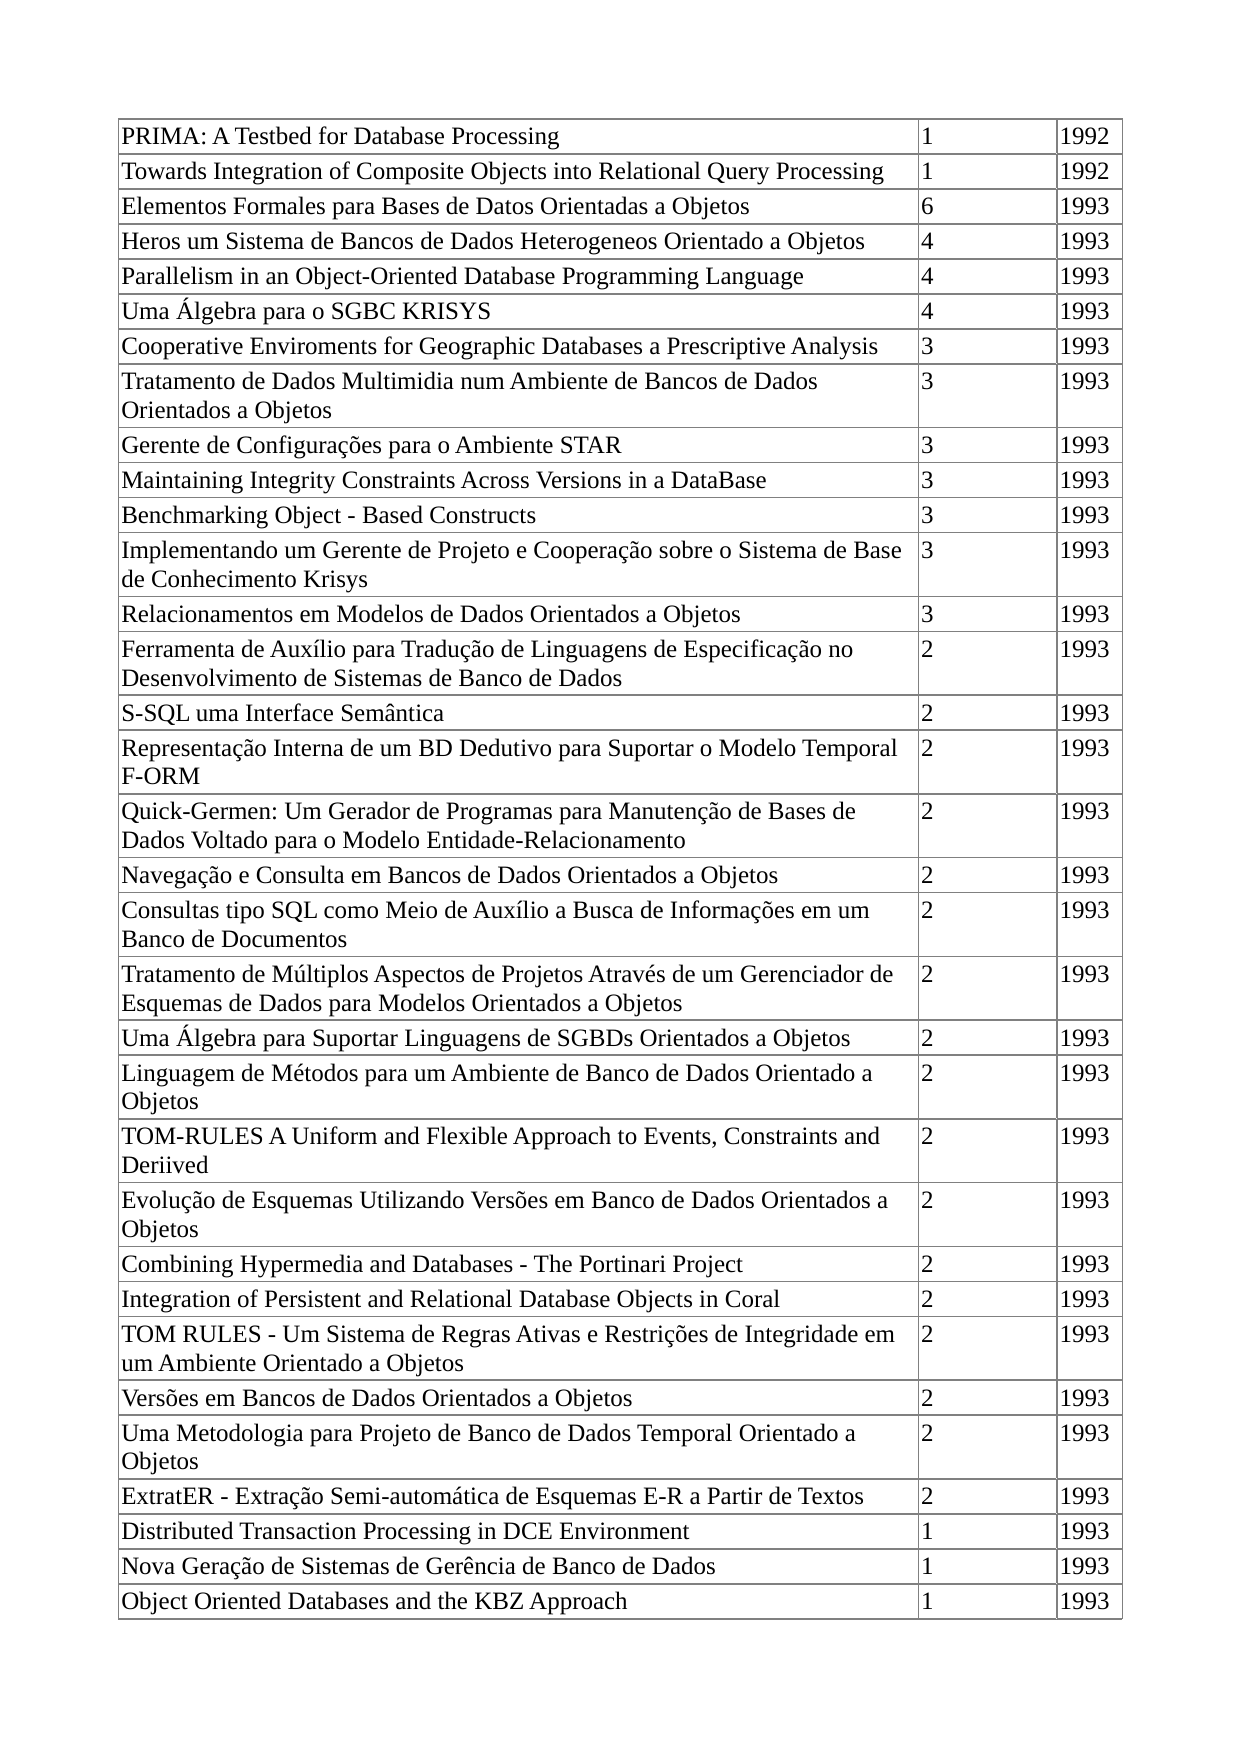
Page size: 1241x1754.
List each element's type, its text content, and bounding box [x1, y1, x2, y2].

table_cell 1992 [1058, 120, 1122, 153]
table_cell 1993 [1058, 1416, 1122, 1478]
table_cell 1993 [1058, 1282, 1122, 1316]
table_cell 1993 [1058, 1247, 1122, 1281]
table_cell Ferramenta de Auxílio para Tradução de Linguagens de Especificação no Desenvolvimento de Sistemas de Banco de Dados [119, 632, 918, 694]
table_cell 2 [919, 731, 1056, 793]
table_cell 1993 [1058, 858, 1122, 892]
table_cell 1993 [1058, 1515, 1122, 1548]
table_cell ExtratER - Extração Semi-automática de Esquemas E-R a Partir de Textos [119, 1480, 918, 1513]
table_cell Benchmarking Object - Based Constructs [119, 498, 918, 532]
table_cell 1993 [1058, 1120, 1122, 1182]
table_cell 1993 [1058, 260, 1122, 293]
table_cell 1993 [1058, 1183, 1122, 1246]
table_cell 2 [919, 957, 1056, 1019]
table_cell Gerente de Configurações para o Ambiente STAR [119, 428, 918, 462]
table_cell Nova Geração de Sistemas de Gerência de Banco de Dados [119, 1550, 918, 1583]
table_cell 2 [919, 1416, 1056, 1478]
table_cell 3 [919, 330, 1056, 363]
table_cell Implementando um Gerente de Projeto e Cooperação sobre o Sistema de Base de Conhecimento Krisys [119, 533, 918, 596]
table_cell 1993 [1058, 957, 1122, 1019]
table_cell 2 [919, 1056, 1056, 1118]
table_cell 6 [919, 190, 1056, 223]
table_cell TOM-RULES A Uniform and Flexible Approach to Events, Constraints and Deriived [119, 1120, 918, 1182]
table_cell 1 [919, 1515, 1056, 1548]
table_cell Relacionamentos em Modelos de Dados Orientados a Objetos [119, 597, 918, 631]
table_cell 1993 [1058, 533, 1122, 596]
table_cell 1992 [1058, 155, 1122, 188]
table_cell 2 [919, 858, 1056, 892]
table_cell 1993 [1058, 365, 1122, 427]
table_cell 1 [919, 1585, 1056, 1618]
table_cell 3 [919, 365, 1056, 427]
table_cell Elementos Formales para Bases de Datos Orientadas a Objetos [119, 190, 918, 223]
table_cell 1993 [1058, 1480, 1122, 1513]
table_cell Parallelism in an Object-Oriented Database Programming Language [119, 260, 918, 293]
table_cell 2 [919, 1183, 1056, 1246]
table_cell 3 [919, 463, 1056, 497]
table_cell 1993 [1058, 1021, 1122, 1054]
table_cell Integration of Persistent and Relational Database Objects in Coral [119, 1282, 918, 1316]
table_cell Representação Interna de um BD Dedutivo para Suportar o Modelo Temporal F-ORM [119, 731, 918, 793]
table_cell 1993 [1058, 1585, 1122, 1618]
table_cell Cooperative Enviroments for Geographic Databases a Prescriptive Analysis [119, 330, 918, 363]
table_cell 2 [919, 1381, 1056, 1414]
table_cell Uma Álgebra para o SGBC KRISYS [119, 295, 918, 328]
table_cell 2 [919, 1021, 1056, 1054]
table_cell 1993 [1058, 330, 1122, 363]
table_cell 1993 [1058, 1056, 1122, 1118]
table_cell Navegação e Consulta em Bancos de Dados Orientados a Objetos [119, 858, 918, 892]
table_cell 2 [919, 1247, 1056, 1281]
table_cell 1993 [1058, 1550, 1122, 1583]
table_cell 1993 [1058, 295, 1122, 328]
table_cell Combining Hypermedia and Databases - The Portinari Project [119, 1247, 918, 1281]
table_cell 1993 [1058, 428, 1122, 462]
table_cell 1993 [1058, 795, 1122, 857]
table_cell TOM RULES - Um Sistema de Regras Ativas e Restrições de Integridade em um Ambiente Orientado a Objetos [119, 1317, 918, 1379]
table_cell 1993 [1058, 463, 1122, 497]
table_cell 2 [919, 1120, 1056, 1182]
table_cell PRIMA: A Testbed for Database Processing [119, 120, 918, 153]
table_cell 1993 [1058, 498, 1122, 532]
table_cell 3 [919, 498, 1056, 532]
table_cell Tratamento de Dados Multimidia num Ambiente de Bancos de Dados Orientados a Objetos [119, 365, 918, 427]
table_cell 1993 [1058, 597, 1122, 631]
table_cell 1993 [1058, 1317, 1122, 1379]
table_cell 2 [919, 1480, 1056, 1513]
table_cell Object Oriented Databases and the KBZ Approach [119, 1585, 918, 1618]
table_cell 3 [919, 428, 1056, 462]
table_cell 1 [919, 120, 1056, 153]
table_cell Versões em Bancos de Dados Orientados a Objetos [119, 1381, 918, 1414]
table_cell Consultas tipo SQL como Meio de Auxílio a Busca de Informações em um Banco de Documentos [119, 893, 918, 956]
table_cell 1993 [1058, 190, 1122, 223]
table_cell 4 [919, 260, 1056, 293]
table_cell 2 [919, 696, 1056, 729]
table_cell 1993 [1058, 632, 1122, 694]
table_cell 3 [919, 533, 1056, 596]
table_cell Uma Álgebra para Suportar Linguagens de SGBDs Orientados a Objetos [119, 1021, 918, 1054]
table_cell 4 [919, 295, 1056, 328]
table_cell Evolução de Esquemas Utilizando Versões em Banco de Dados Orientados a Objetos [119, 1183, 918, 1246]
table_cell 2 [919, 893, 1056, 956]
table_cell 1993 [1058, 1381, 1122, 1414]
table_cell 1993 [1058, 696, 1122, 729]
table_cell 1993 [1058, 731, 1122, 793]
table_cell Uma Metodologia para Projeto de Banco de Dados Temporal Orientado a Objetos [119, 1416, 918, 1478]
table_cell Distributed Transaction Processing in DCE Environment [119, 1515, 918, 1548]
table_cell S-SQL uma Interface Semântica [119, 696, 918, 729]
table_cell Quick-Germen: Um Gerador de Programas para Manutenção de Bases de Dados Voltado para o Modelo Entidade-Relacionamento [119, 795, 918, 857]
table_cell 2 [919, 795, 1056, 857]
table_cell Linguagem de Métodos para um Ambiente de Banco de Dados Orientado a Objetos [119, 1056, 918, 1118]
table_cell Maintaining Integrity Constraints Across Versions in a DataBase [119, 463, 918, 497]
table_cell 1993 [1058, 893, 1122, 956]
table_cell Heros um Sistema de Bancos de Dados Heterogeneos Orientado a Objetos [119, 225, 918, 258]
table_cell Towards Integration of Composite Objects into Relational Query Processing [119, 155, 918, 188]
table_cell 1993 [1058, 225, 1122, 258]
table_cell 1 [919, 155, 1056, 188]
table_cell 3 [919, 597, 1056, 631]
table_cell 4 [919, 225, 1056, 258]
table_cell 2 [919, 1317, 1056, 1379]
table_cell Tratamento de Múltiplos Aspectos de Projetos Através de um Gerenciador de Esquemas de Dados para Modelos Orientados a Objetos [119, 957, 918, 1019]
table_cell 2 [919, 1282, 1056, 1316]
table_cell 1 [919, 1550, 1056, 1583]
table_cell 2 [919, 632, 1056, 694]
